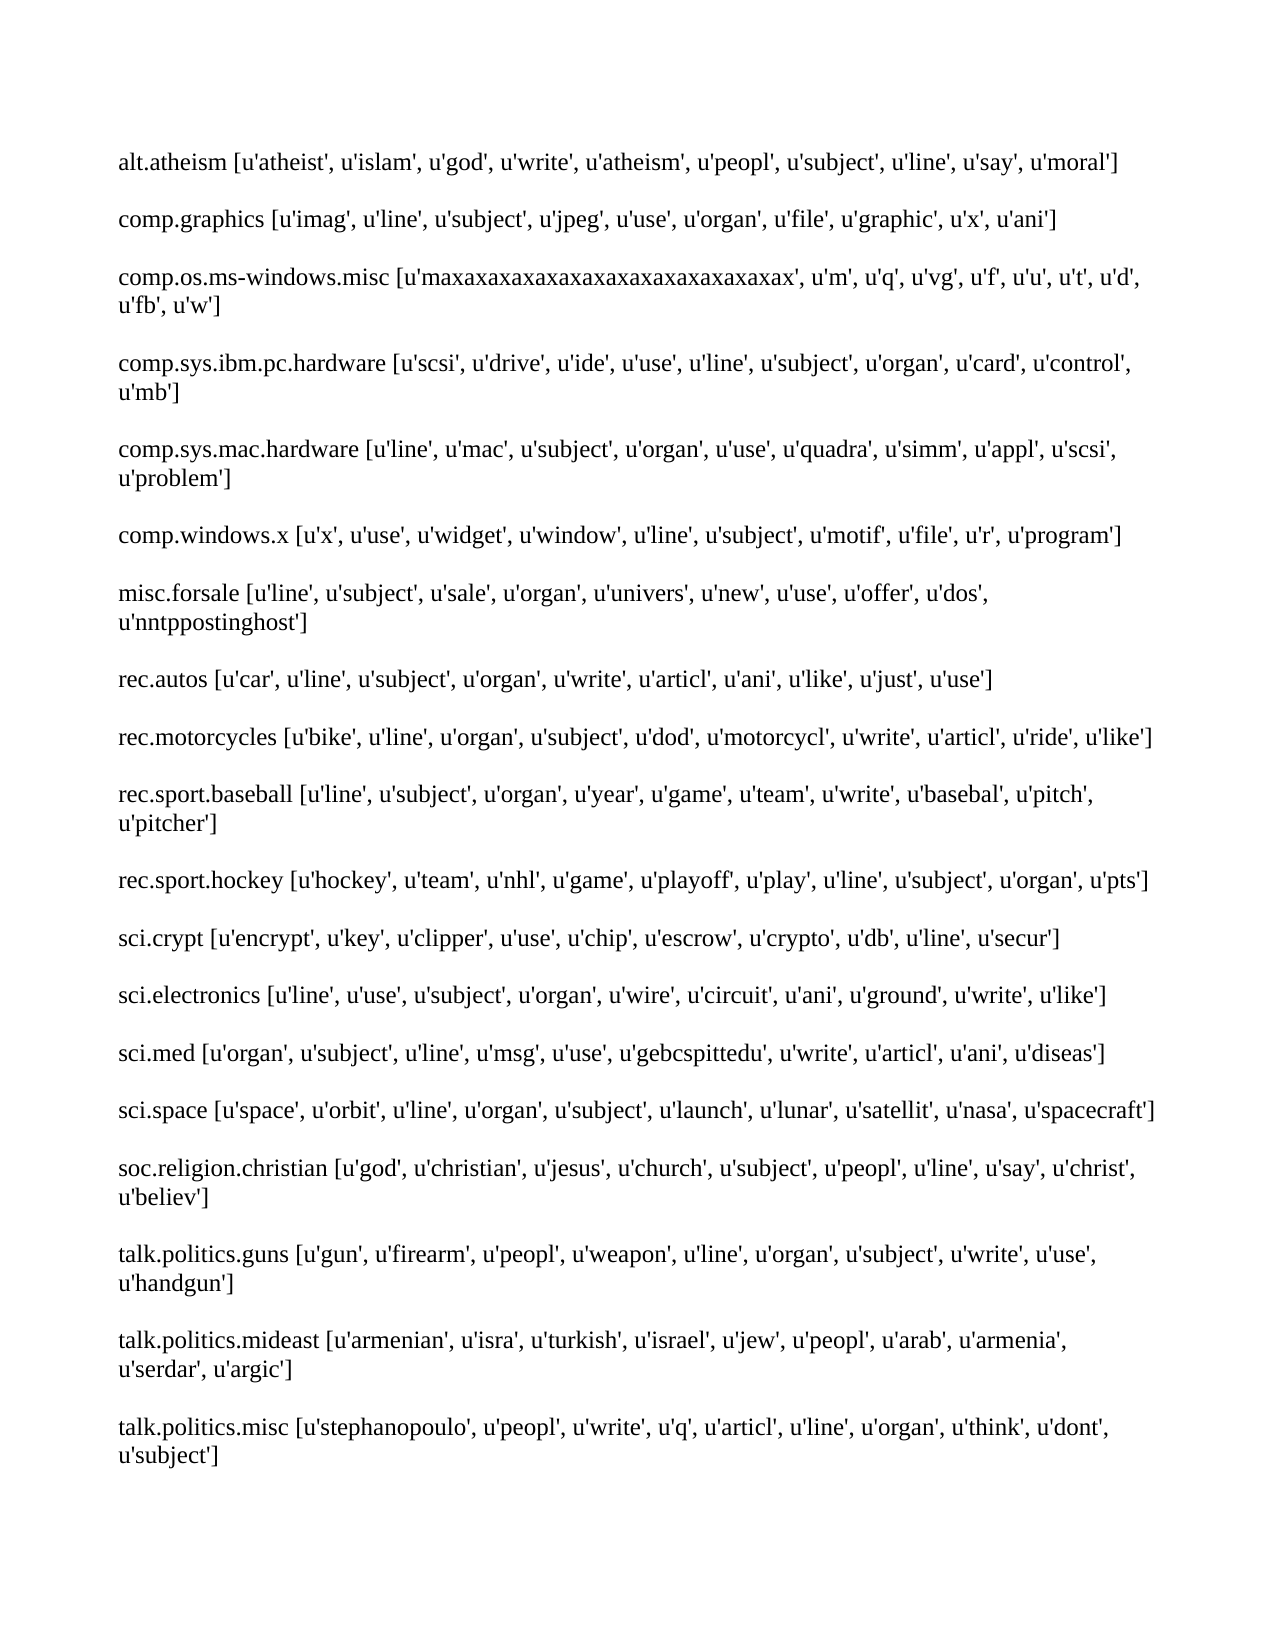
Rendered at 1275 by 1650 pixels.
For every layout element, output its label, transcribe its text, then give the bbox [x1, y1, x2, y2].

text talk.politics.guns [u'gun', u'firearm', u'peopl', u'weapon', u'line', u'organ', u'subject', u'write', u'use', u'handgun'] [118, 1239, 1157, 1297]
text rec.autos [u'car', u'line', u'subject', u'organ', u'write', u'articl', u'ani', u'like', u'just', u'use'] [118, 664, 1157, 693]
text soc.religion.christian [u'god', u'christian', u'jesus', u'church', u'subject', u'peopl', u'line', u'say', u'christ', u'believ'] [118, 1153, 1157, 1211]
text talk.politics.misc [u'stephanopoulo', u'peopl', u'write', u'q', u'articl', u'line', u'organ', u'think', u'dont', u'subject'] [118, 1412, 1157, 1469]
text sci.electronics [u'line', u'use', u'subject', u'organ', u'wire', u'circuit', u'ani', u'ground', u'write', u'like'] [118, 981, 1157, 1009]
text rec.motorcycles [u'bike', u'line', u'organ', u'subject', u'dod', u'motorcycl', u'write', u'articl', u'ride', u'like'] [118, 722, 1157, 751]
text misc.forsale [u'line', u'subject', u'sale', u'organ', u'univers', u'new', u'use', u'offer', u'dos', u'nntppostinghost'] [118, 578, 1157, 636]
text alt.atheism [u'atheist', u'islam', u'god', u'write', u'atheism', u'peopl', u'subject', u'line', u'say', u'moral'] [118, 147, 1157, 176]
text rec.sport.baseball [u'line', u'subject', u'organ', u'year', u'game', u'team', u'write', u'basebal', u'pitch', u'pitcher'] [118, 779, 1157, 837]
text rec.sport.hockey [u'hockey', u'team', u'nhl', u'game', u'playoff', u'play', u'line', u'subject', u'organ', u'pts'] [118, 866, 1157, 894]
text comp.graphics [u'imag', u'line', u'subject', u'jpeg', u'use', u'organ', u'file', u'graphic', u'x', u'ani'] [118, 204, 1157, 233]
text comp.os.ms-windows.misc [u'maxaxaxaxaxaxaxaxaxaxaxaxaxaxax', u'm', u'q', u'vg', u'f', u'u', u't', u'd', u'fb', u'w'] [118, 262, 1157, 319]
text sci.crypt [u'encrypt', u'key', u'clipper', u'use', u'chip', u'escrow', u'crypto', u'db', u'line', u'secur'] [118, 923, 1157, 952]
text comp.windows.x [u'x', u'use', u'widget', u'window', u'line', u'subject', u'motif', u'file', u'r', u'program'] [118, 521, 1157, 549]
text talk.politics.mideast [u'armenian', u'isra', u'turkish', u'israel', u'jew', u'peopl', u'arab', u'armenia', u'serdar', u'argic'] [118, 1326, 1157, 1383]
text sci.med [u'organ', u'subject', u'line', u'msg', u'use', u'gebcspittedu', u'write', u'articl', u'ani', u'diseas'] [118, 1038, 1157, 1067]
text sci.space [u'space', u'orbit', u'line', u'organ', u'subject', u'launch', u'lunar', u'satellit', u'nasa', u'spacecraft'] [118, 1096, 1157, 1124]
text comp.sys.ibm.pc.hardware [u'scsi', u'drive', u'ide', u'use', u'line', u'subject', u'organ', u'card', u'control', u'mb'] [118, 348, 1157, 406]
text comp.sys.mac.hardware [u'line', u'mac', u'subject', u'organ', u'use', u'quadra', u'simm', u'appl', u'scsi', u'problem'] [118, 434, 1157, 492]
